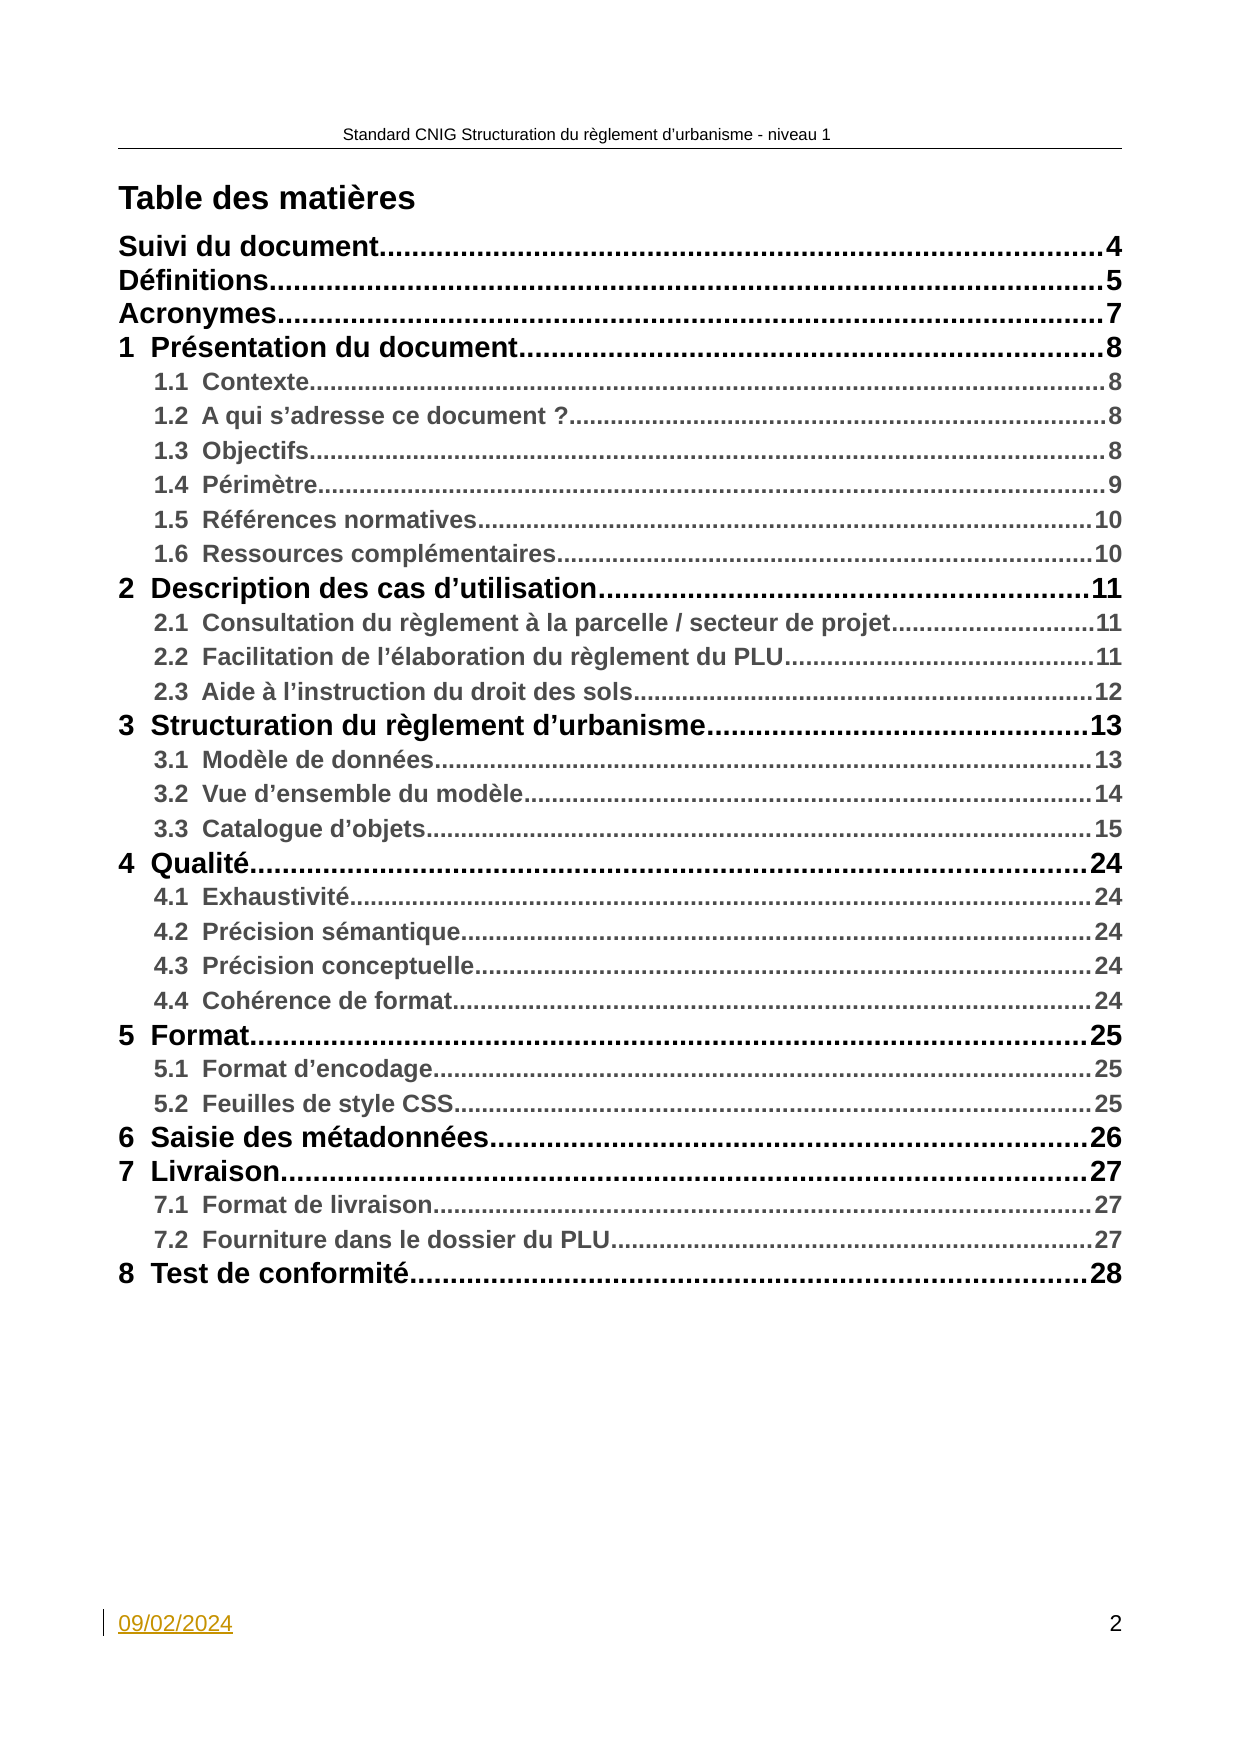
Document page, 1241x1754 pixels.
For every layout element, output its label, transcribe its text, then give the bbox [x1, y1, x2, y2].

text 1.1 Contexte 8 [153, 366, 1122, 395]
text 1.3 Objectifs 8 [153, 436, 1122, 464]
text 4.2 Précision sémantique 24 [153, 917, 1122, 945]
text 2.2 Facilitation de l’élaboration du règlement du PLU 11 [153, 642, 1122, 671]
text 7.2 Fourniture dans le dossier du PLU 27 [153, 1225, 1122, 1253]
text 4.1 Exhaustivité 24 [153, 882, 1122, 911]
text 2.1 Consultation du règlement à la parcelle / secteur de projet 11 [153, 607, 1122, 636]
text 3.2 Vue d’ensemble du modèle 14 [153, 779, 1122, 808]
text 1 Présentation du document 8 [118, 330, 1122, 363]
text 7.1 Format de livraison 27 [153, 1190, 1122, 1219]
text 8 Test de conformité 28 [118, 1256, 1122, 1290]
text 4 Qualité 24 [118, 846, 1122, 879]
text 7 Livraison 27 [118, 1154, 1122, 1187]
text 5 Format 25 [118, 1017, 1122, 1051]
text 1.6 Ressources complémentaires 10 [153, 539, 1122, 568]
text 3.1 Modèle de données 13 [153, 745, 1122, 773]
text 4.4 Cohérence de format 24 [153, 986, 1122, 1014]
text 2.3 Aide à l’instruction du droit des sols 12 [153, 677, 1122, 705]
text 6 Saisie des métadonnées 26 [118, 1120, 1122, 1154]
text 4.3 Précision conceptuelle 24 [153, 951, 1122, 980]
text 1.2 A qui s’adresse ce document ? 8 [153, 401, 1122, 430]
text Suivi du document 4 [118, 229, 1122, 263]
subtitle Table des matières [118, 178, 1122, 217]
text 2 Description des cas d’utilisation 11 [118, 571, 1122, 604]
text 5.1 Format d’encodage 25 [153, 1054, 1122, 1083]
text 1.5 Références normatives 10 [153, 505, 1122, 533]
text 3.3 Catalogue d’objets 15 [153, 814, 1122, 843]
text 5.2 Feuilles de style CSS 25 [153, 1088, 1122, 1117]
text 1.4 Périmètre 9 [153, 470, 1122, 499]
text Acronymes 7 [118, 296, 1122, 330]
text 3 Structuration du règlement d’urbanisme 13 [118, 708, 1122, 742]
text Définitions 5 [118, 263, 1122, 296]
